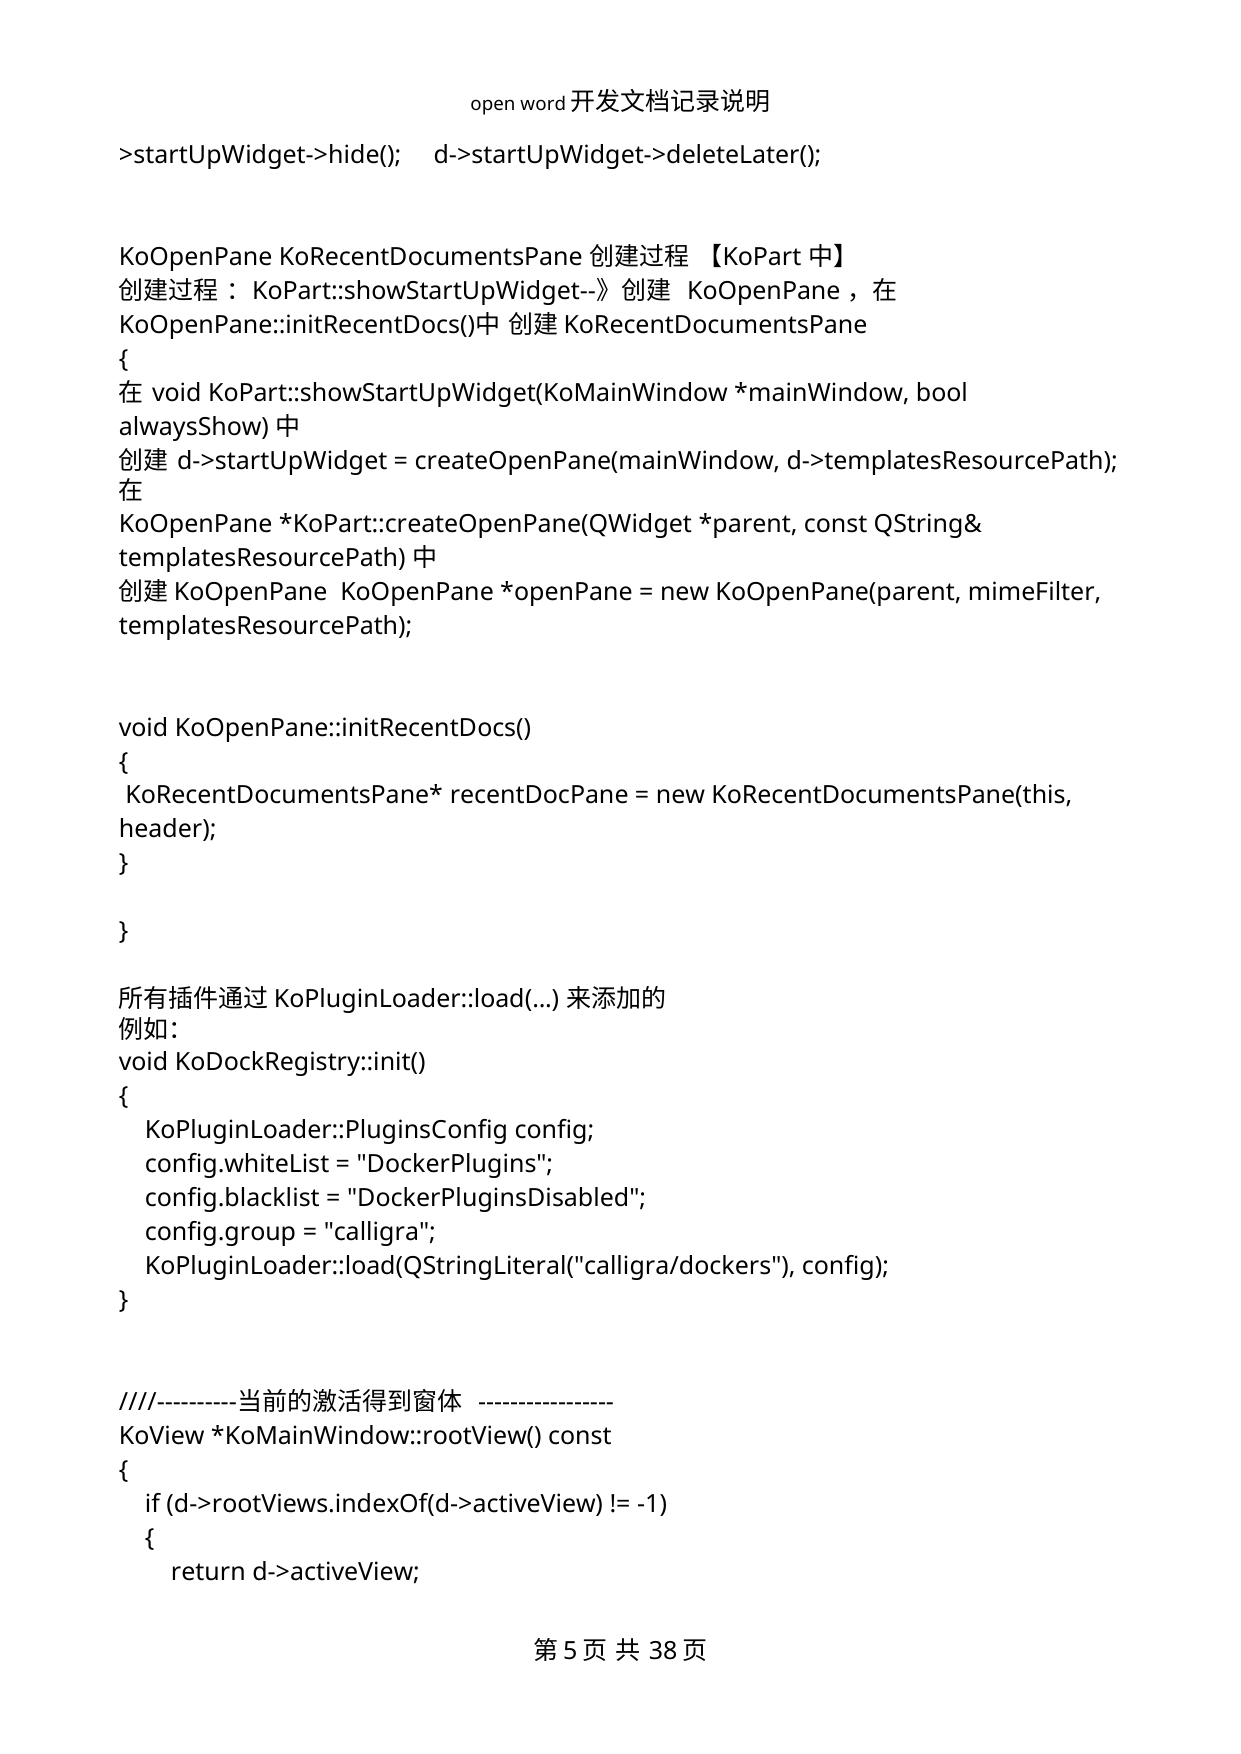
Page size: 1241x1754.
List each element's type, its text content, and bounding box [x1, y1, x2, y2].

text 所有插件通过KoPluginLoader::load(...) 来添加的 [119, 981, 1121, 1015]
text KoRecentDocumentsPane* recentDocPane = new KoRecentDocumentsPane(this, header); [119, 777, 1121, 845]
text { [119, 1078, 1121, 1112]
text 例如： [119, 1015, 1121, 1044]
text ////----------当前的激活得到窗体 ----------------- [119, 1384, 1121, 1418]
text } [119, 1282, 1121, 1316]
text { [119, 1452, 1121, 1486]
text { [119, 743, 1121, 777]
text { [119, 1519, 1121, 1553]
text config.blacklist = "DockerPluginsDisabled"; [119, 1180, 1121, 1214]
text KoView *KoMainWindow::rootView() const [119, 1418, 1121, 1452]
text void KoOpenPane::initRecentDocs() [119, 709, 1121, 743]
text KoOpenPane KoRecentDocumentsPane 创建过程 【KoPart 中】 [119, 239, 1121, 273]
text KoPluginLoader::load(QStringLiteral("calligra/dockers"), config); [119, 1248, 1121, 1282]
text 在 [119, 477, 1121, 506]
text return d->activeView; [119, 1553, 1121, 1587]
text config.whiteList = "DockerPlugins"; [119, 1146, 1121, 1180]
text 创建过程 ：KoPart::showStartUpWidget--》创建 KoOpenPane ，在KoOpenPane::initRecentDocs()中 创建KoRecentDocumentsPane [119, 273, 1121, 341]
text 创建KoOpenPane KoOpenPane *openPane = new KoOpenPane(parent, mimeFilter, templatesResourcePath); [119, 574, 1121, 642]
text >startUpWidget->hide(); d->startUpWidget->deleteLater(); [119, 137, 1121, 171]
text 创建 d->startUpWidget = createOpenPane(mainWindow, d->templatesResourcePath); [119, 443, 1121, 477]
text { [119, 341, 1121, 375]
text config.group = "calligra"; [119, 1214, 1121, 1248]
text if (d->rootViews.indexOf(d->activeView) != -1) [119, 1486, 1121, 1519]
text 在 void KoPart::showStartUpWidget(KoMainWindow *mainWindow, bool alwaysShow) 中 [119, 375, 1121, 443]
text KoOpenPane *KoPart::createOpenPane(QWidget *parent, const QString& templatesResourcePath) 中 [119, 506, 1121, 574]
text KoPluginLoader::PluginsConfig config; [119, 1112, 1121, 1146]
text } [119, 913, 1121, 947]
text void KoDockRegistry::init() [119, 1044, 1121, 1078]
text } [119, 845, 1121, 879]
